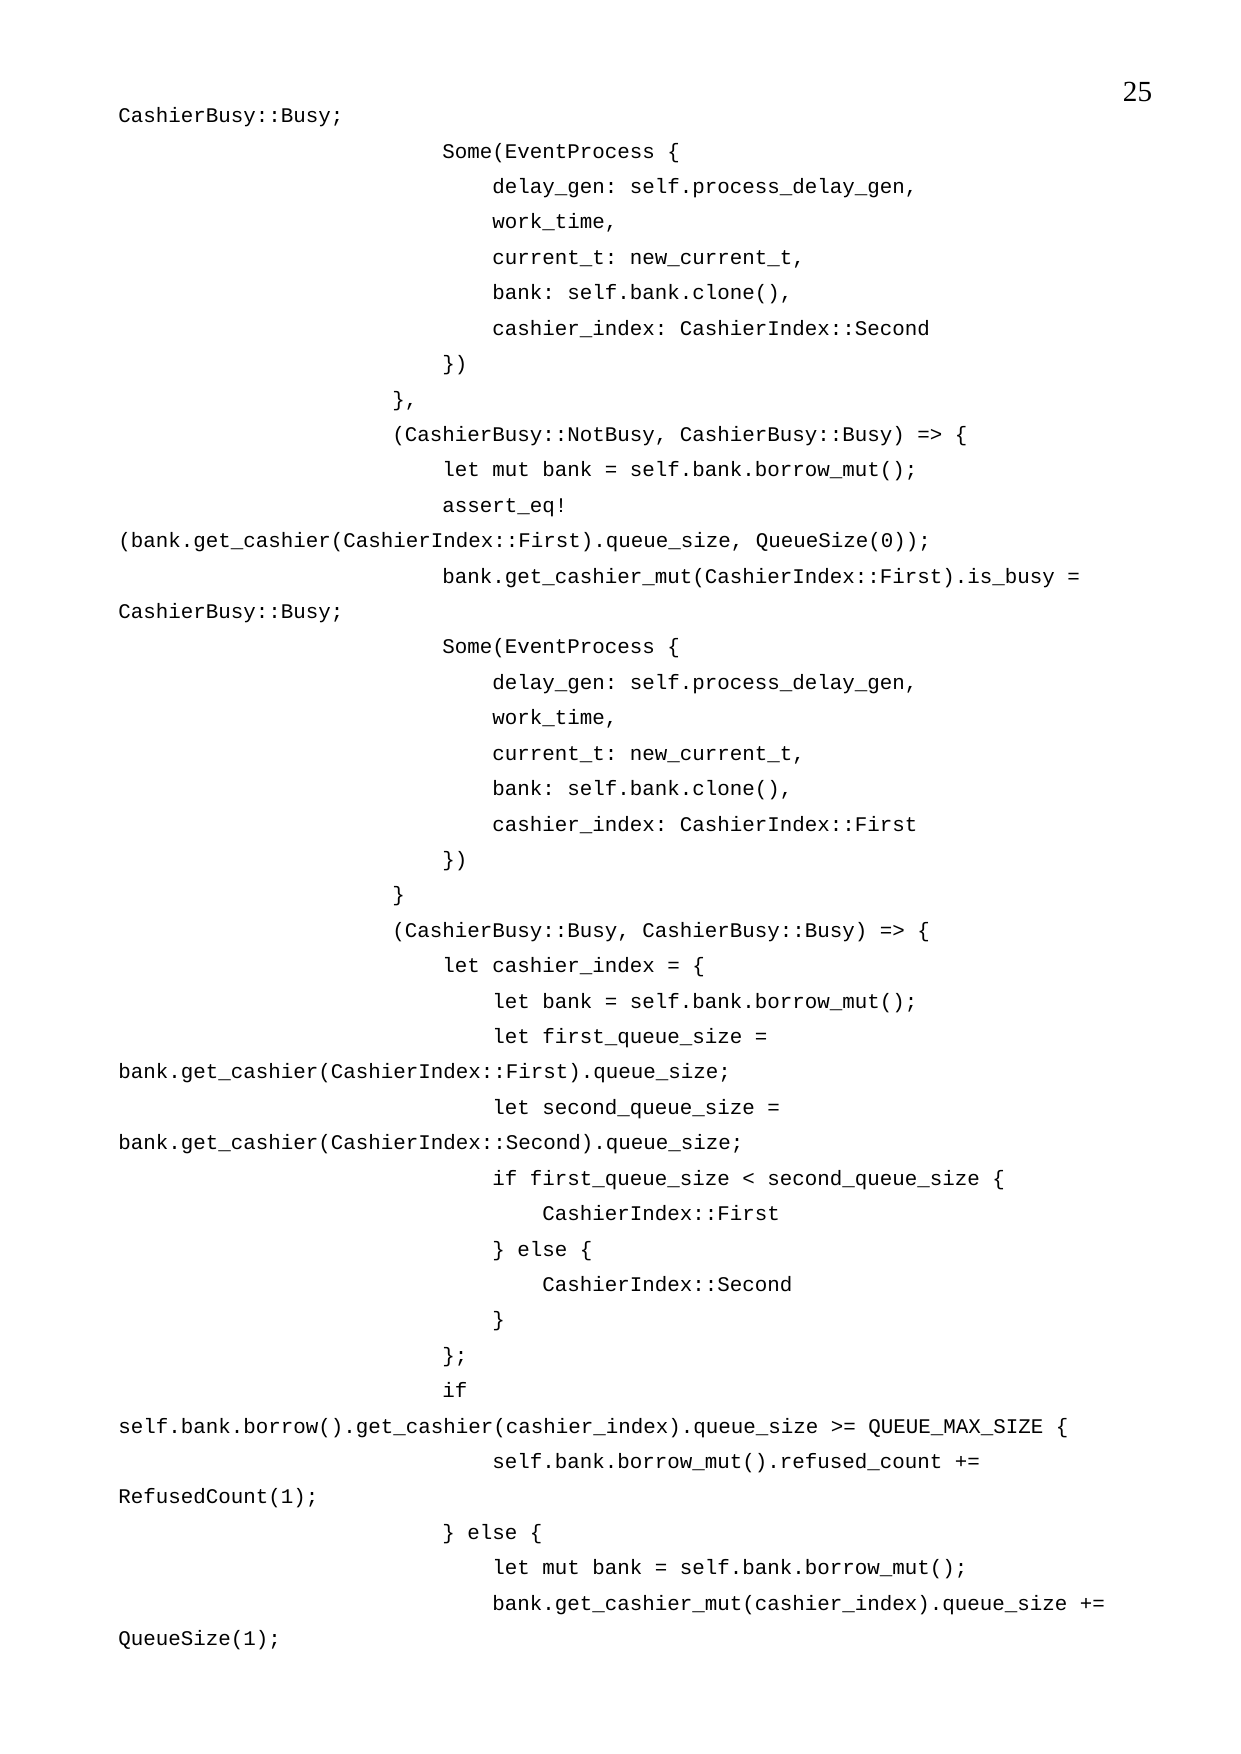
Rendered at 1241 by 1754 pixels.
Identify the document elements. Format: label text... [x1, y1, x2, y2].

text if first_queue_size < second_queue_size { [118, 1168, 1122, 1191]
text cashier_index: CashierIndex::First [118, 813, 1122, 837]
text }; [118, 1345, 1122, 1368]
text }, [118, 388, 1122, 412]
text if self.bank.borrow().get_cashier(cashier_index).queue_size >= QUEUE_MAX_SIZE { [118, 1380, 1122, 1439]
text CashierIndex::Second [118, 1274, 1122, 1298]
text current_t: new_current_t, [118, 247, 1122, 271]
text let cashier_index = { [118, 955, 1122, 979]
text let second_queue_size = bank.get_cashier(CashierIndex::Second).queue_size; [118, 1097, 1122, 1156]
text delay_gen: self.process_delay_gen, [118, 176, 1122, 200]
text } [118, 884, 1122, 908]
text current_t: new_current_t, [118, 743, 1122, 766]
text assert_eq!(bank.get_cashier(CashierIndex::First).queue_size, QueueSize(0)); [118, 495, 1122, 554]
text Some(EventProcess { [118, 636, 1122, 660]
text cashier_index: CashierIndex::Second [118, 318, 1122, 341]
text CashierIndex::First [118, 1203, 1122, 1227]
text (CashierBusy::Busy, CashierBusy::Busy) => { [118, 920, 1122, 943]
text work_time, [118, 707, 1122, 731]
text }) [118, 849, 1122, 873]
text Some(EventProcess { [118, 141, 1122, 164]
text let first_queue_size = bank.get_cashier(CashierIndex::First).queue_size; [118, 1026, 1122, 1085]
text } else { [118, 1238, 1122, 1262]
text let bank = self.bank.borrow_mut(); [118, 991, 1122, 1014]
text (CashierBusy::NotBusy, CashierBusy::Busy) => { [118, 424, 1122, 448]
text delay_gen: self.process_delay_gen, [118, 672, 1122, 696]
text } [118, 1309, 1122, 1333]
text bank: self.bank.clone(), [118, 778, 1122, 802]
text bank.get_cashier_mut(CashierIndex::First).is_busy = CashierBusy::Busy; [118, 566, 1122, 625]
text }) [118, 353, 1122, 377]
text let mut bank = self.bank.borrow_mut(); [118, 459, 1122, 483]
text let mut bank = self.bank.borrow_mut(); [118, 1557, 1122, 1581]
text work_time, [118, 211, 1122, 235]
text self.bank.borrow_mut().refused_count += RefusedCount(1); [118, 1451, 1122, 1510]
text bank: self.bank.clone(), [118, 282, 1122, 306]
text } else { [118, 1522, 1122, 1546]
text bank.get_cashier_mut(cashier_index).queue_size += QueueSize(1); [118, 1593, 1122, 1652]
text CashierBusy::Busy; [118, 105, 1122, 129]
